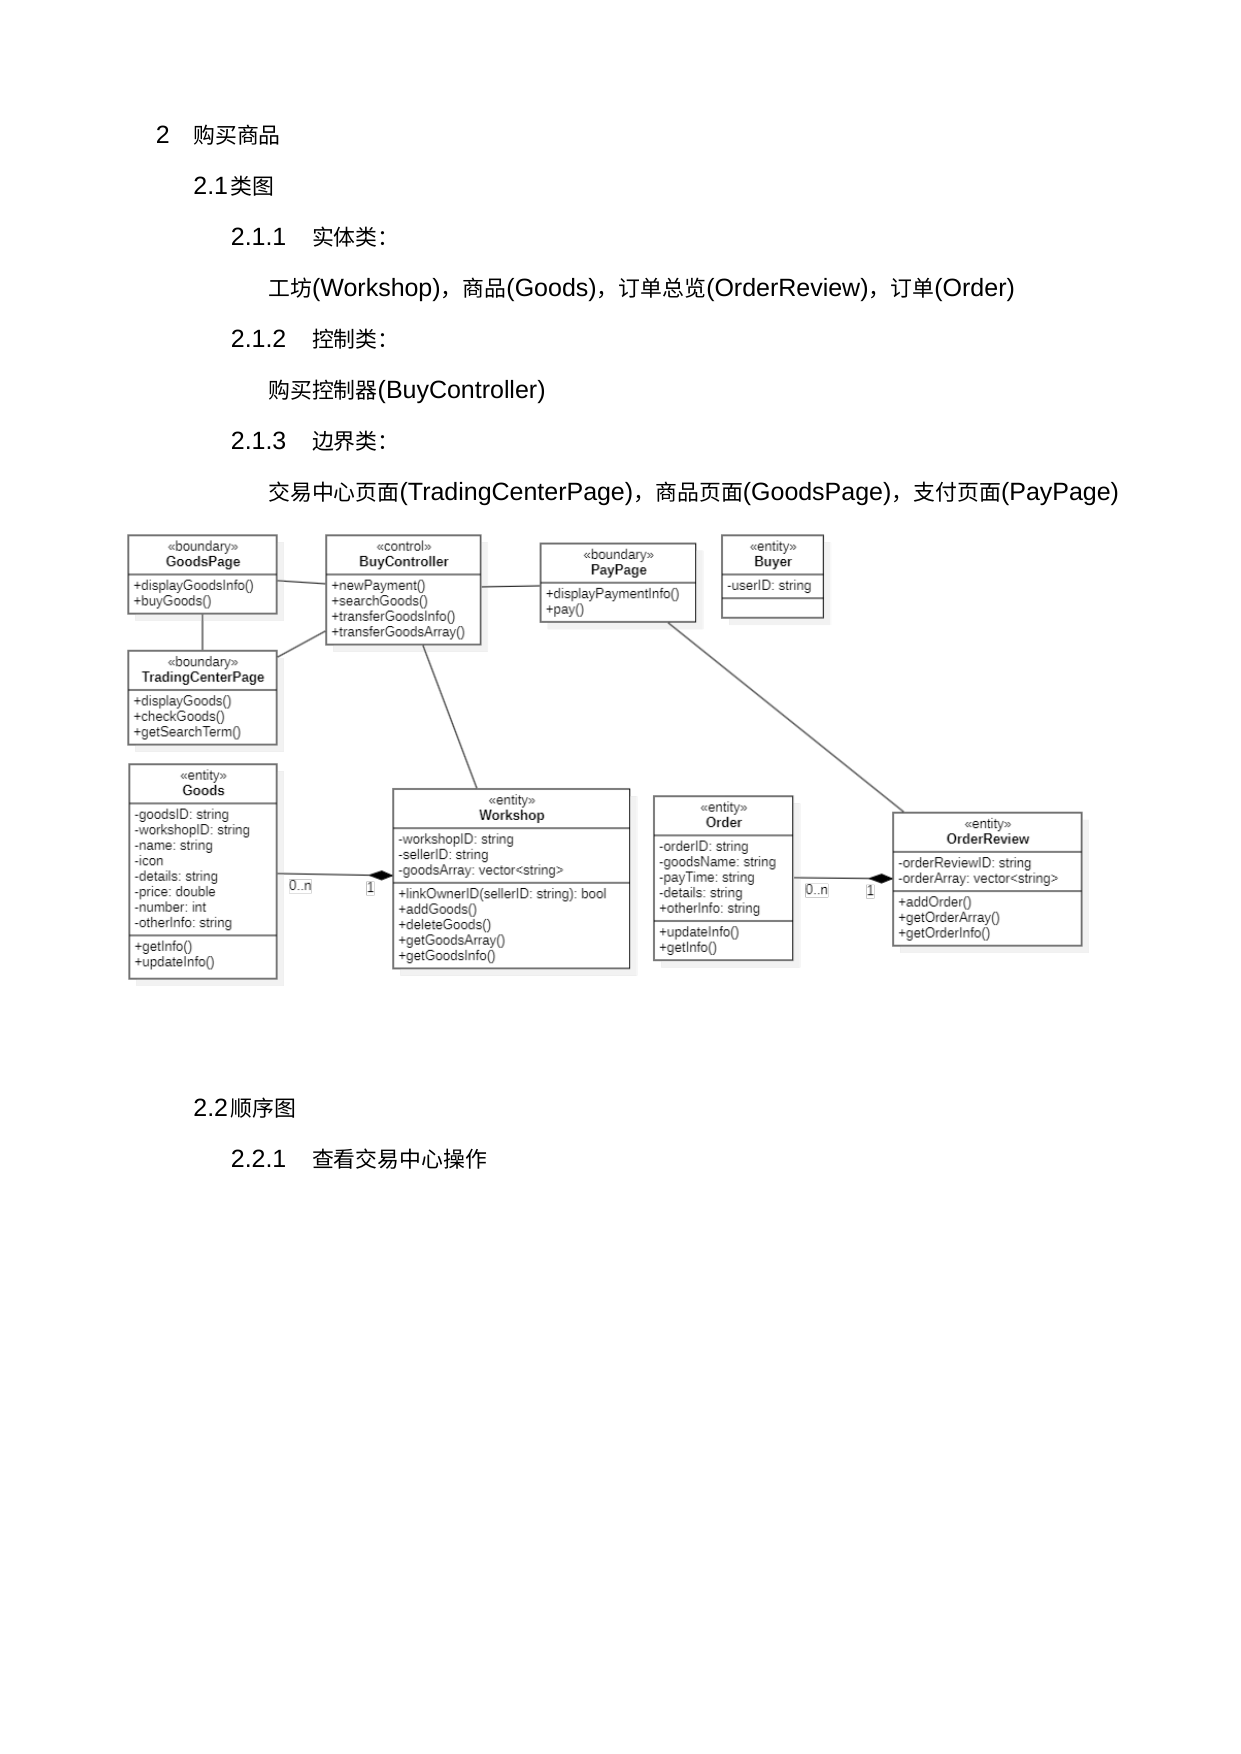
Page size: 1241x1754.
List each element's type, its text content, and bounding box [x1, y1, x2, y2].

picture [118, 525, 1123, 1020]
list 购买商品 [156, 118, 1122, 150]
list 顺序图 [193, 1091, 1122, 1123]
list 类图 [193, 169, 1122, 201]
list 控制类： [231, 322, 1122, 353]
list 交易中心页面(TradingCenterPage)，商品页面(GoodsPage)，支付页面(PayPage) [231, 475, 1122, 506]
list 边界类： [231, 424, 1122, 455]
list 实体类： [231, 220, 1122, 252]
list 购买控制器(BuyController) [231, 373, 1122, 404]
list 工坊(Workshop)，商品(Goods)，订单总览(OrderReview)，订单(Order) [231, 271, 1122, 303]
list 查看交易中心操作 [231, 1142, 1122, 1173]
